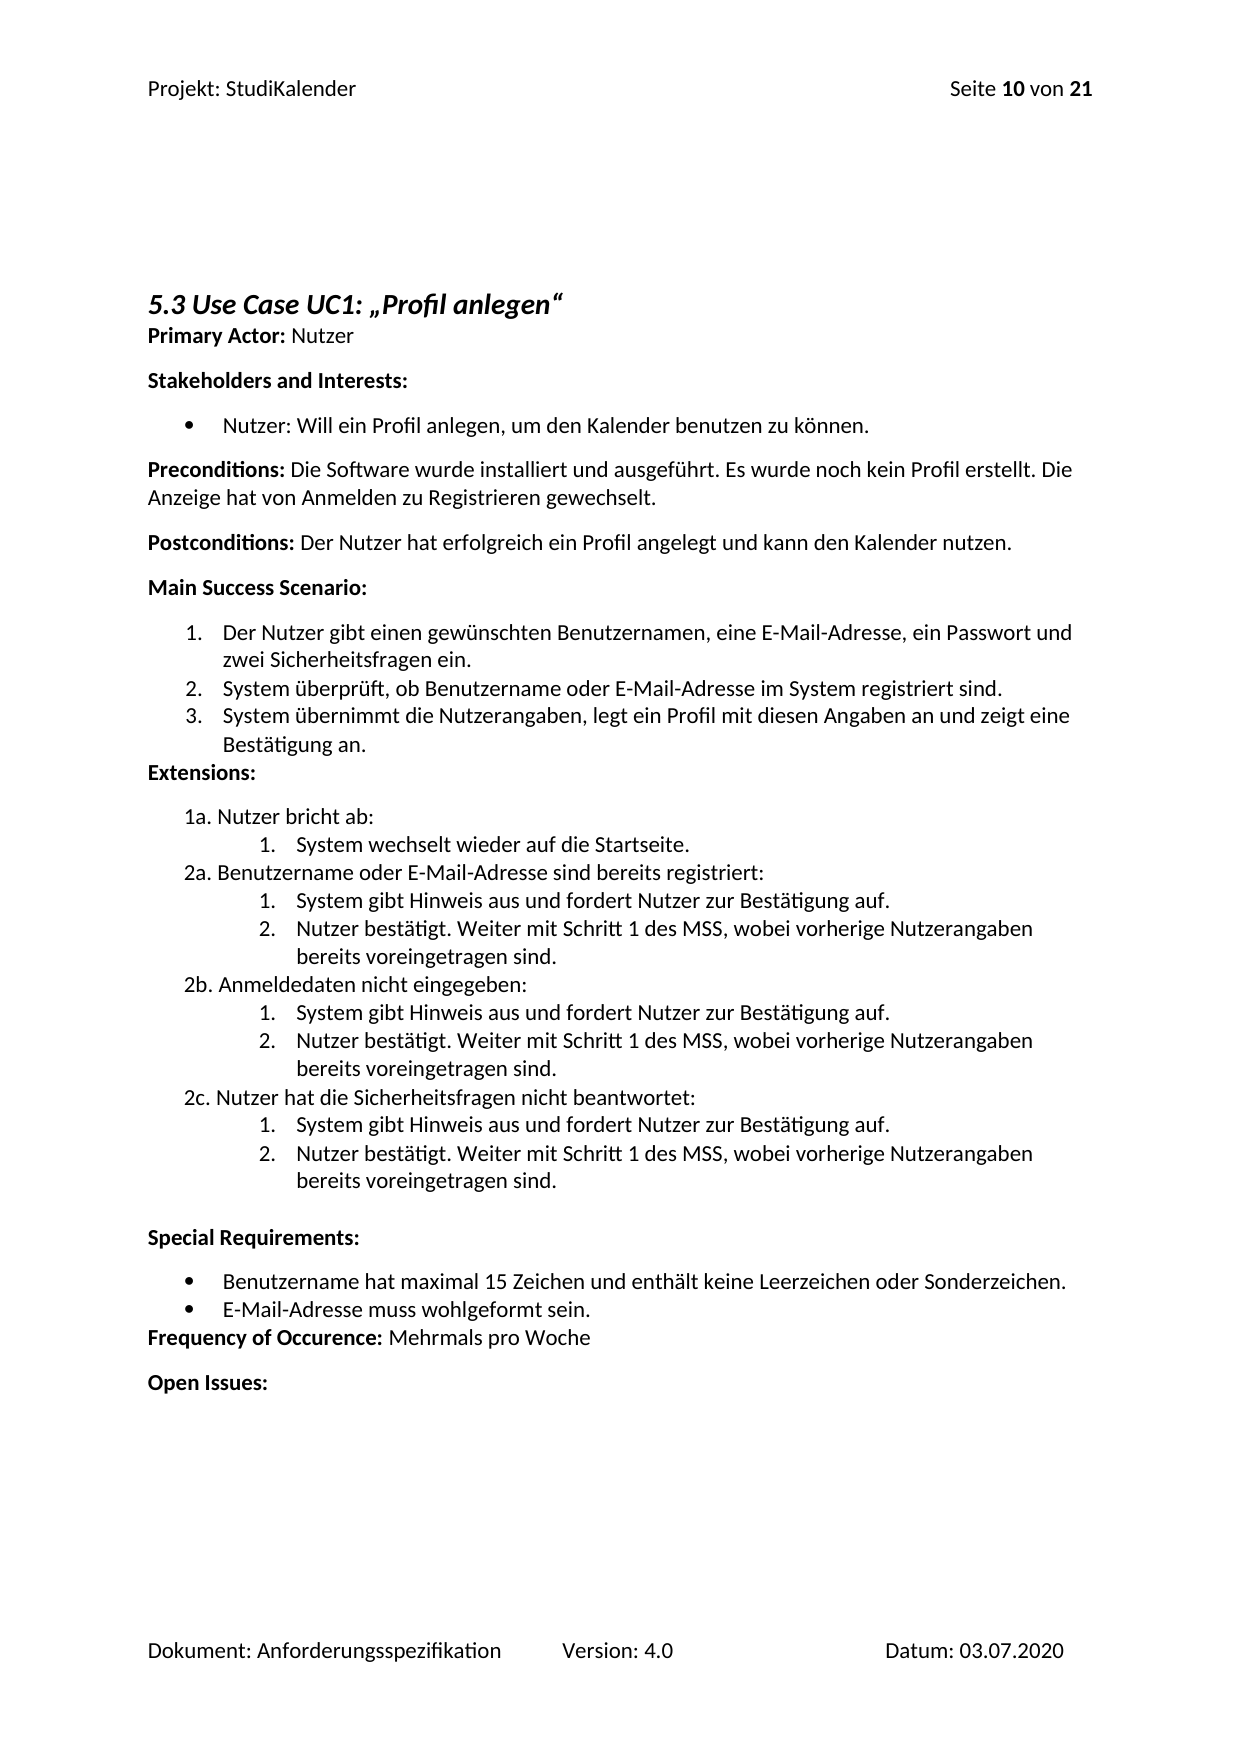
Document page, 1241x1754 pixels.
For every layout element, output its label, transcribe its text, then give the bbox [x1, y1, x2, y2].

list System gibt Hinweis aus und fordert Nutzer zur Bestätigung auf. [258, 886, 1093, 914]
text 2b. Anmeldedaten nicht eingegeben: [148, 971, 1093, 998]
list E-Mail-Adresse muss wohlgeformt sein. [185, 1295, 1093, 1323]
list Nutzer bestätigt. Weiter mit Schritt 1 des MSS, wobei vorherige Nutzerangaben bereits voreingetragen sind. [258, 914, 1093, 971]
text Postconditions: Der Nutzer hat erfolgreich ein Profil angelegt und kann den Kalender nutzen. [148, 528, 1093, 556]
text Preconditions: Die Software wurde installiert und ausgeführt. Es wurde noch kein Profil erstellt. Die Anzeige hat von Anmelden zu Registrieren gewechselt. [148, 456, 1093, 512]
list System gibt Hinweis aus und fordert Nutzer zur Bestätigung auf. [258, 998, 1093, 1027]
subtitle 5.3 Use Case UC1: „Profil anlegen“ [148, 286, 1093, 321]
list Nutzer: Will ein Profil anlegen, um den Kalender benutzen zu können. [185, 411, 1093, 439]
text Stakeholders and Interests: [148, 366, 1093, 394]
text 2a. Benutzername oder E-Mail-Adresse sind bereits registriert: [148, 858, 1093, 886]
list System gibt Hinweis aus und fordert Nutzer zur Bestätigung auf. [258, 1111, 1093, 1139]
text Main Success Scenario: [148, 573, 1093, 601]
list System überprüft, ob Benutzername oder E-Mail-Adresse im System registriert sind. [185, 674, 1093, 702]
text Primary Actor: Nutzer [148, 321, 1093, 349]
list Benutzername hat maximal 15 Zeichen und enthält keine Leerzeichen oder Sonderzeichen. [185, 1267, 1093, 1295]
list Nutzer bestätigt. Weiter mit Schritt 1 des MSS, wobei vorherige Nutzerangaben bereits voreingetragen sind. [258, 1139, 1093, 1195]
text Open Issues: [148, 1368, 1093, 1396]
list System wechselt wieder auf die Startseite. [258, 830, 1093, 858]
text 1a. Nutzer bricht ab: [148, 802, 1093, 830]
list Nutzer bestätigt. Weiter mit Schritt 1 des MSS, wobei vorherige Nutzerangaben bereits voreingetragen sind. [258, 1027, 1093, 1083]
text Extensions: [148, 758, 1093, 786]
text 2c. Nutzer hat die Sicherheitsfragen nicht beantwortet: [148, 1083, 1093, 1111]
list System übernimmt die Nutzerangaben, legt ein Profil mit diesen Angaben an und zeigt eine Bestätigung an. [185, 702, 1093, 758]
text Special Requirements: [148, 1223, 1093, 1251]
text Frequency of Occurence: Mehrmals pro Woche [148, 1323, 1093, 1351]
list Der Nutzer gibt einen gewünschten Benutzernamen, eine E-Mail-Adresse, ein Passwort und zwei Sicherheitsfragen ein. [185, 618, 1093, 674]
